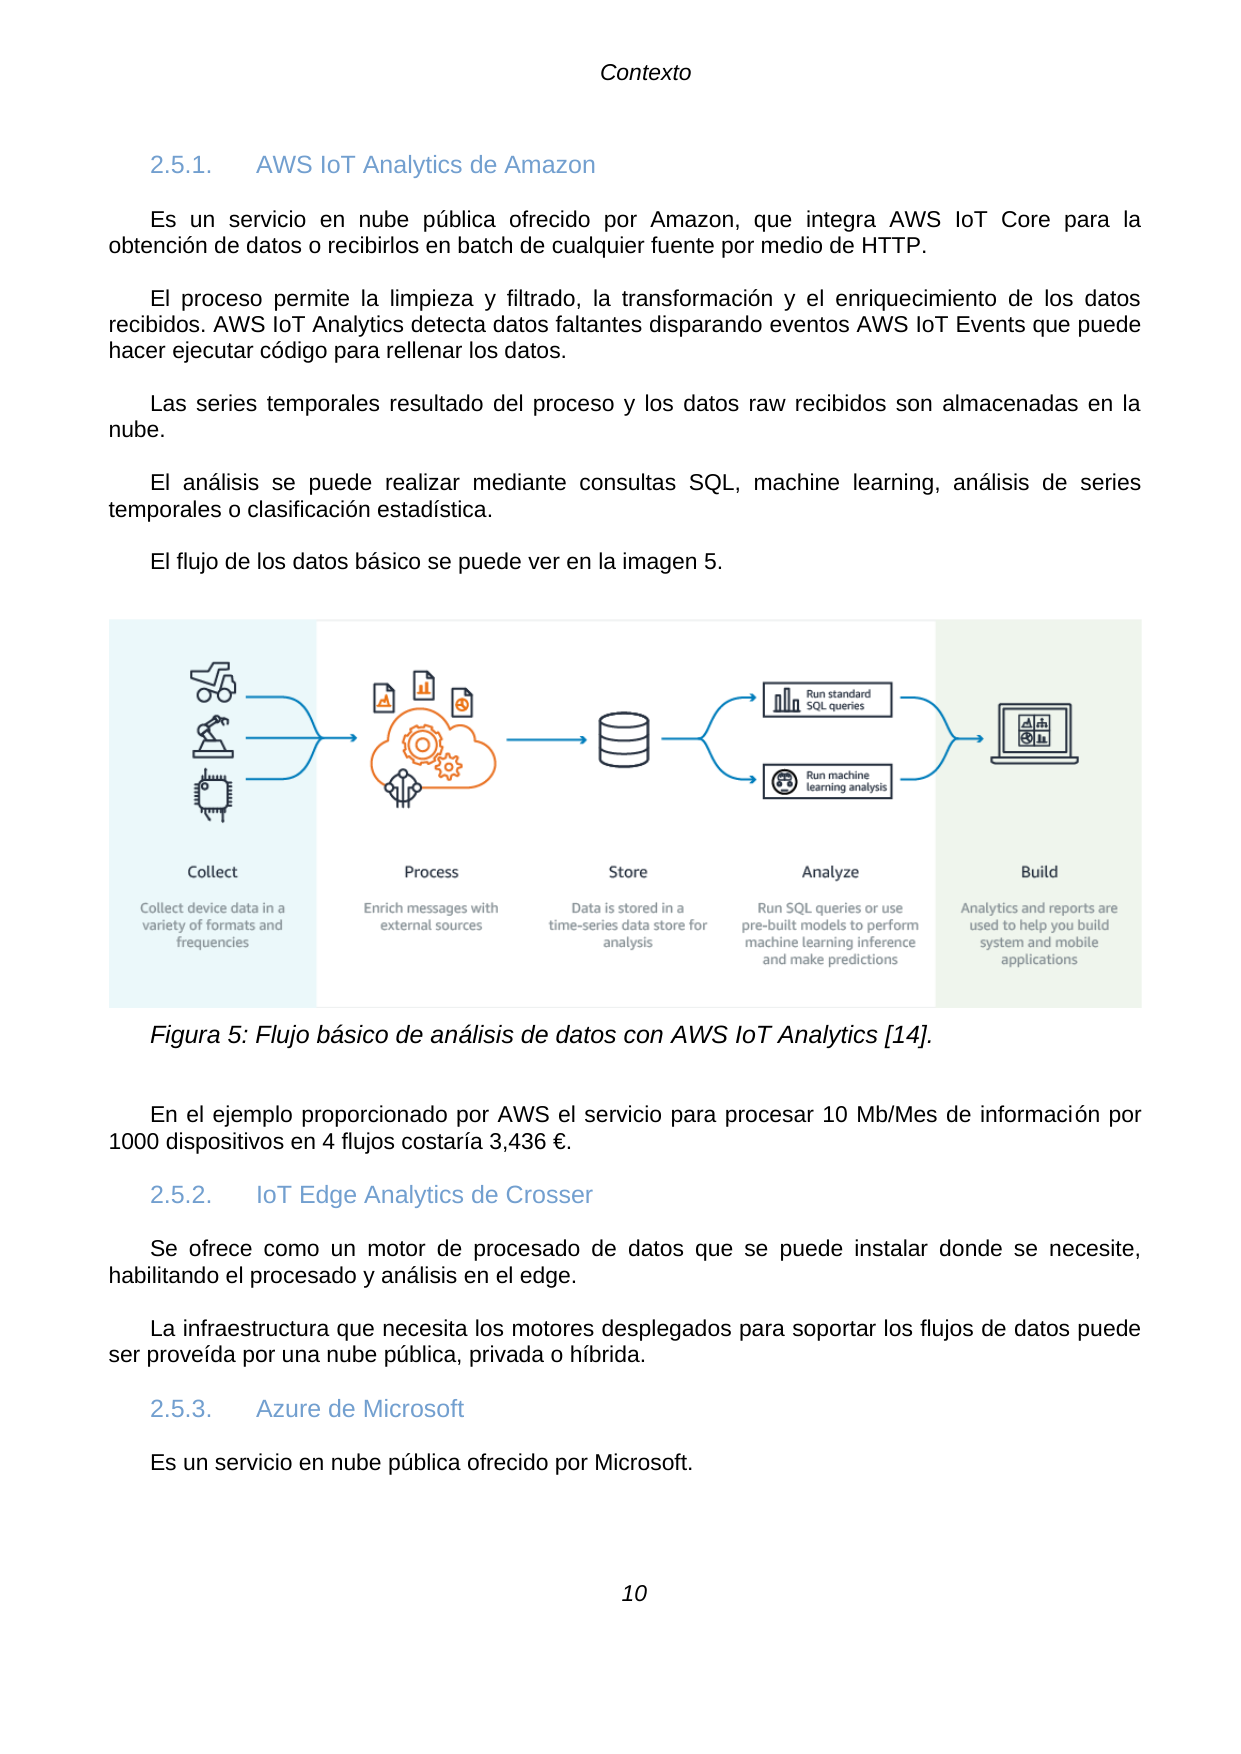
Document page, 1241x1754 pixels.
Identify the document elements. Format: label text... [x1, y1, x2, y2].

text Figura 5: Flujo básico de análisis de datos con AWS IoT Analytics [14]. [108, 1008, 1142, 1048]
text Las series temporales resultado del proceso y los datos raw recibidos son almacenadas en la nube. [108, 390, 1142, 443]
text Es un servicio en nube pública ofrecido por Microsoft. [108, 1449, 1142, 1475]
subtitle Azure de Microsoft [150, 1393, 1142, 1422]
text El flujo de los datos básico se puede ver en la imagen 5. [108, 548, 1142, 574]
text El análisis se puede realizar mediante consultas SQL, machine learning, análisis de series temporales o clasificación estadística. [108, 469, 1142, 522]
text La infraestructura que necesita los motores desplegados para soportar los flujos de datos puede ser proveída por una nube pública, privada o híbrida. [108, 1314, 1142, 1367]
text En el ejemplo proporcionado por AWS el servicio para procesar 10 Mb/Mes de información por 1000 dispositivos en 4 flujos costaría 3,436 €. [108, 1101, 1142, 1154]
picture [108, 613, 1142, 1008]
text Es un servicio en nube pública ofrecido por Amazon, que integra AWS IoT Core para la obtención de datos o recibirlos en batch de cualquier fuente por medio de HTTP. [108, 206, 1142, 258]
text El proceso permite la limpieza y filtrado, la transformación y el enriquecimiento de los datos recibidos. AWS IoT Analytics detecta datos faltantes disparando eventos AWS IoT Events que puede hacer ejecutar código para rellenar los datos. [108, 285, 1142, 364]
subtitle IoT Edge Analytics de Crosser [150, 1180, 1142, 1209]
subtitle AWS IoT Analytics de Amazon [150, 151, 1142, 179]
text Se ofrece como un motor de procesado de datos que se puede instalar donde se necesite, habilitando el procesado y análisis en el edge. [108, 1235, 1142, 1288]
